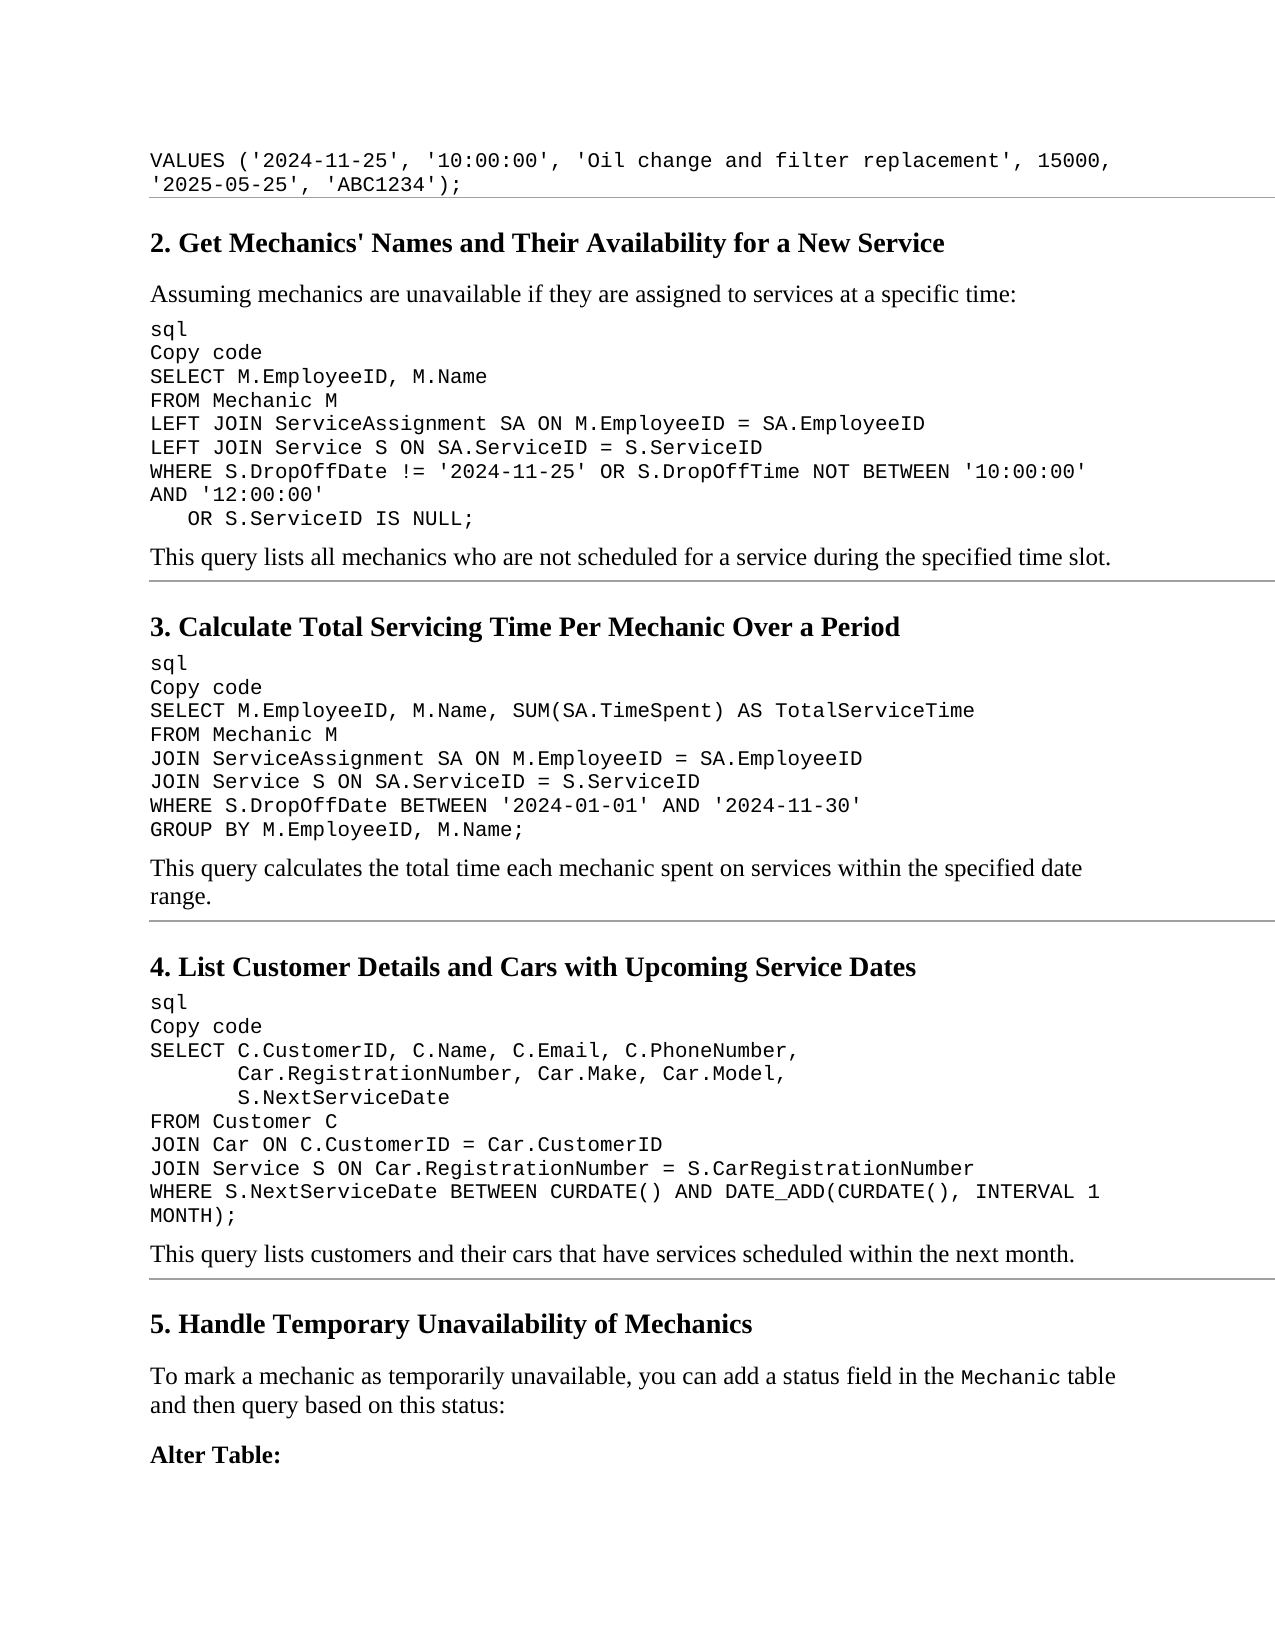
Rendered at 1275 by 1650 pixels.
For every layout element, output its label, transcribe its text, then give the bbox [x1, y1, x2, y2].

text VALUES ('2024-11-25', '10:00:00', 'Oil change and filter replacement', 15000, '2025-05-25', 'ABC1234'); [150, 150, 1125, 197]
text To mark a mechanic as temporarily unavailable, you can add a status field in the Mechanic table and then query based on this status: [150, 1361, 1125, 1419]
text FROM Mechanic M [150, 724, 1125, 748]
subtitle 5. Handle Temporary Unavailability of Mechanics [150, 1307, 1125, 1340]
text This query lists customers and their cars that have services scheduled within the next month. [150, 1239, 1125, 1268]
text FROM Mechanic M [150, 390, 1125, 413]
text Alter Table: [150, 1440, 1125, 1469]
text JOIN Car ON C.CustomerID = Car.CustomerID [150, 1134, 1125, 1158]
text Car.RegistrationNumber, Car.Make, Car.Model, [150, 1063, 1125, 1087]
text Copy code [150, 342, 1125, 366]
text This query lists all mechanics who are not scheduled for a service during the specified time slot. [150, 542, 1125, 571]
text SELECT C.CustomerID, C.Name, C.Email, C.PhoneNumber, [150, 1040, 1125, 1063]
text Copy code [150, 1016, 1125, 1040]
text sql [150, 653, 1125, 677]
subtitle 2. Get Mechanics' Names and Their Availability for a New Service [150, 226, 1125, 259]
text OR S.ServiceID IS NULL; [150, 508, 1125, 532]
text JOIN Service S ON Car.RegistrationNumber = S.CarRegistrationNumber [150, 1158, 1125, 1182]
text sql [150, 319, 1125, 342]
text FROM Customer C [150, 1111, 1125, 1134]
text JOIN ServiceAssignment SA ON M.EmployeeID = SA.EmployeeID [150, 748, 1125, 771]
text WHERE S.DropOffDate BETWEEN '2024-01-01' AND '2024-11-30' [150, 795, 1125, 818]
text Copy code [150, 677, 1125, 700]
text WHERE S.DropOffDate != '2024-11-25' OR S.DropOffTime NOT BETWEEN '10:00:00' AND '12:00:00' [150, 461, 1125, 508]
text SELECT M.EmployeeID, M.Name [150, 366, 1125, 390]
text JOIN Service S ON SA.ServiceID = S.ServiceID [150, 771, 1125, 795]
text Assuming mechanics are unavailable if they are assigned to services at a specific time: [150, 279, 1125, 308]
text sql [150, 992, 1125, 1016]
text WHERE S.NextServiceDate BETWEEN CURDATE() AND DATE_ADD(CURDATE(), INTERVAL 1 MONTH); [150, 1182, 1125, 1229]
subtitle 3. Calculate Total Servicing Time Per Mechanic Over a Period [150, 610, 1125, 643]
text This query calculates the total time each mechanic spent on services within the specified date range. [150, 853, 1125, 910]
text S.NextServiceDate [150, 1087, 1125, 1111]
text LEFT JOIN Service S ON SA.ServiceID = S.ServiceID [150, 437, 1125, 461]
subtitle 4. List Customer Details and Cars with Upcoming Service Dates [150, 949, 1125, 982]
text LEFT JOIN ServiceAssignment SA ON M.EmployeeID = SA.EmployeeID [150, 413, 1125, 437]
text GROUP BY M.EmployeeID, M.Name; [150, 818, 1125, 842]
text SELECT M.EmployeeID, M.Name, SUM(SA.TimeSpent) AS TotalServiceTime [150, 700, 1125, 724]
